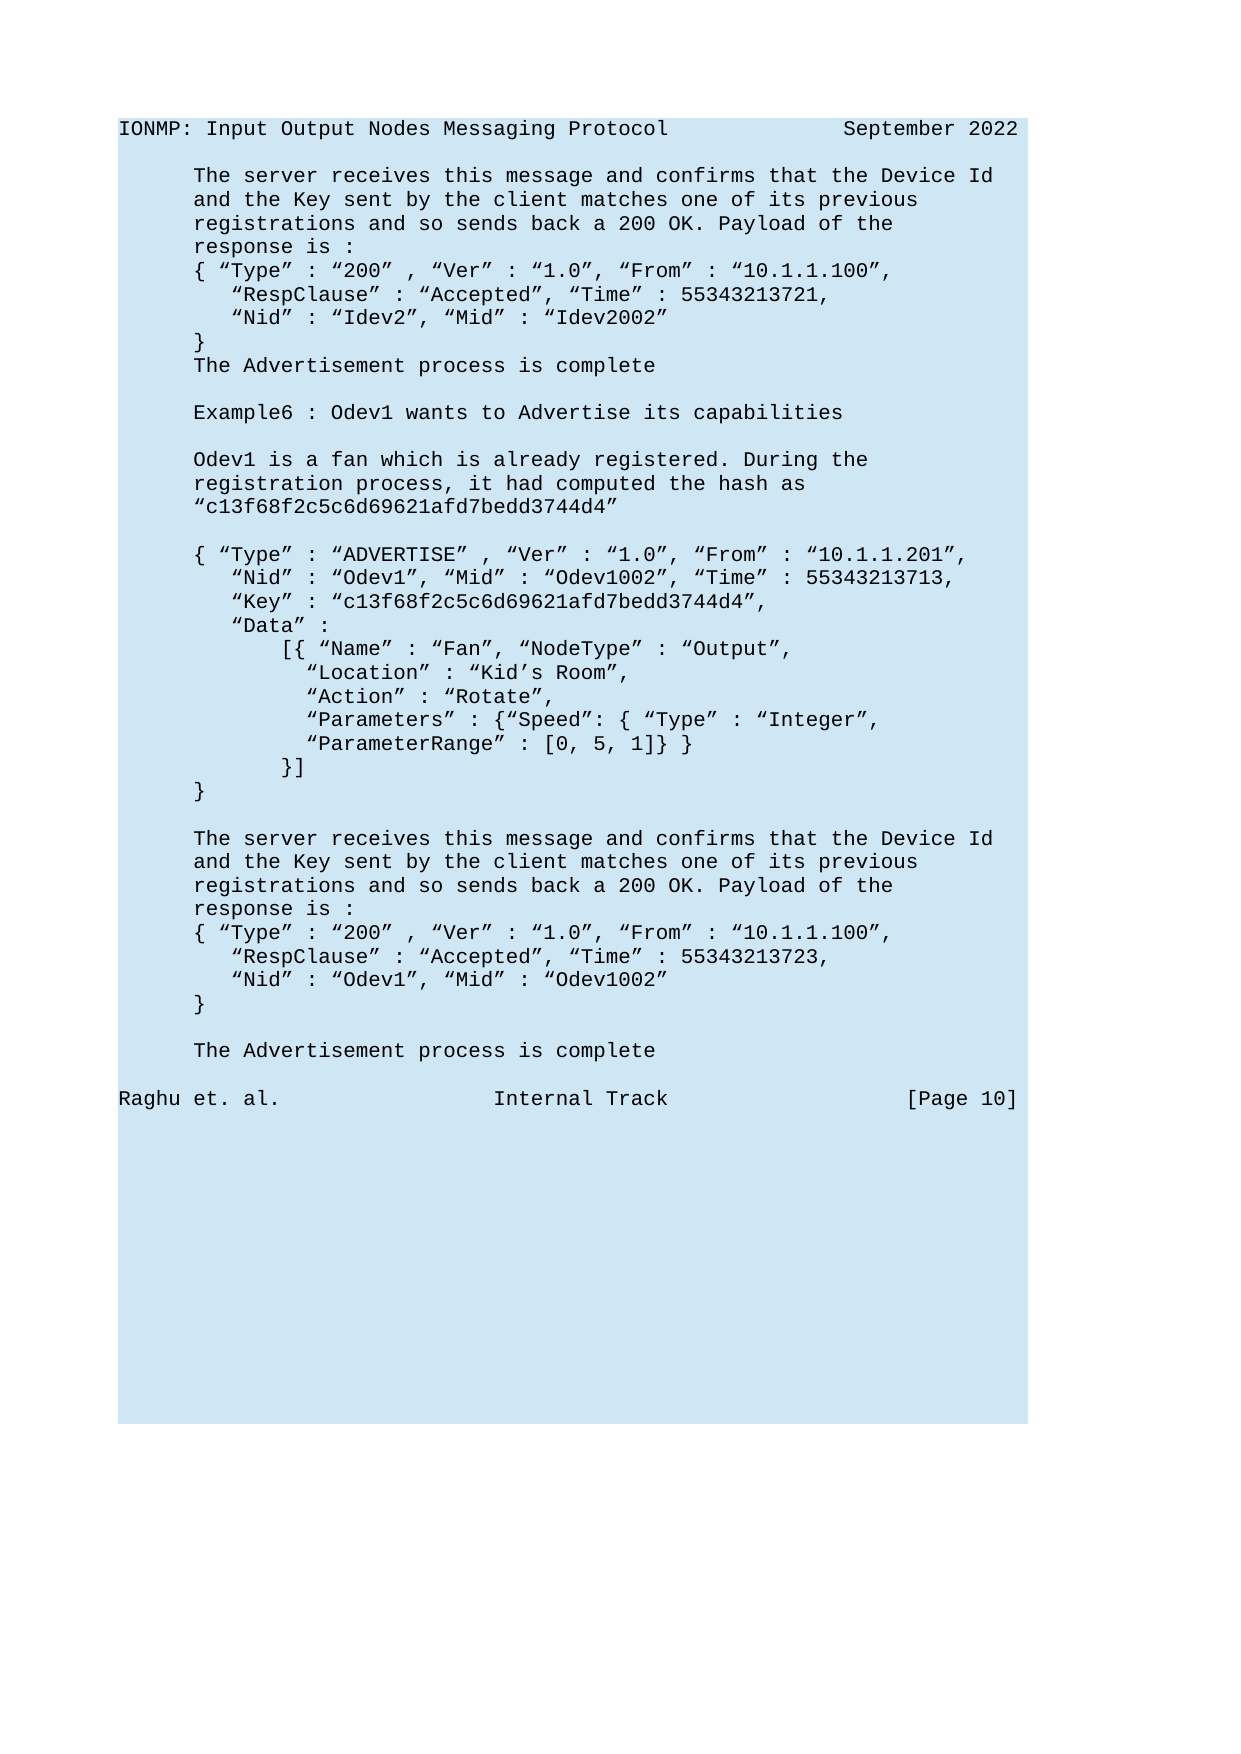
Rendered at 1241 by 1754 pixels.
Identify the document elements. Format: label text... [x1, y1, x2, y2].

text } [118, 331, 1028, 354]
text “Location” : “Kid’s Room”, [118, 662, 1028, 686]
text “Nid” : “Idev2”, “Mid” : “Idev2002” [118, 307, 1028, 331]
text The Advertisement process is complete [118, 1040, 1028, 1064]
text The Advertisement process is complete [118, 354, 1028, 378]
text “Nid” : “Odev1”, “Mid” : “Odev1002” [118, 969, 1028, 993]
text The server receives this message and confirms that the Device Id and the Key sent by the client matches one of its previous registrations and so sends back a 200 OK. Payload of the response is : [118, 827, 1028, 922]
text }] [118, 757, 1028, 780]
text } [118, 993, 1028, 1040]
text { “Type” : “ADVERTISE” , “Ver” : “1.0”, “From” : “10.1.1.201”, [118, 544, 1028, 567]
text Odev1 is a fan which is already registered. During the registration process, it had computed the hash as “c13f68f2c5c6d69621afd7bedd3744d4” [118, 449, 1028, 544]
text [{ “Name” : “Fan”, “NodeType” : “Output”, [118, 638, 1028, 662]
text IONMP: Input Output Nodes Messaging Protocol September 2022 [118, 118, 1028, 142]
text Example6 : Odev1 wants to Advertise its capabilities [118, 402, 1028, 426]
text Raghu et. al. Internal Track [Page 10] [118, 1088, 1028, 1111]
text “Data” : [118, 615, 1028, 638]
text { “Type” : “200” , “Ver” : “1.0”, “From” : “10.1.1.100”, “RespClause” : “Accepted”, “Time” : 55343213723, [118, 922, 1028, 969]
text “Action” : “Rotate”, [118, 686, 1028, 709]
text “Parameters” : {“Speed”: { “Type” : “Integer”, “ParameterRange” : [0, 5, 1]} } [118, 709, 1028, 757]
text The server receives this message and confirms that the Device Id and the Key sent by the client matches one of its previous registrations and so sends back a 200 OK. Payload of the response is : [118, 165, 1028, 260]
text } [118, 780, 1028, 804]
text { “Type” : “200” , “Ver” : “1.0”, “From” : “10.1.1.100”, “RespClause” : “Accepted”, “Time” : 55343213721, [118, 260, 1028, 307]
text “Nid” : “Odev1”, “Mid” : “Odev1002”, “Time” : 55343213713, “Key” : “c13f68f2c5c6d69621afd7bedd3744d4”, [118, 567, 1028, 615]
